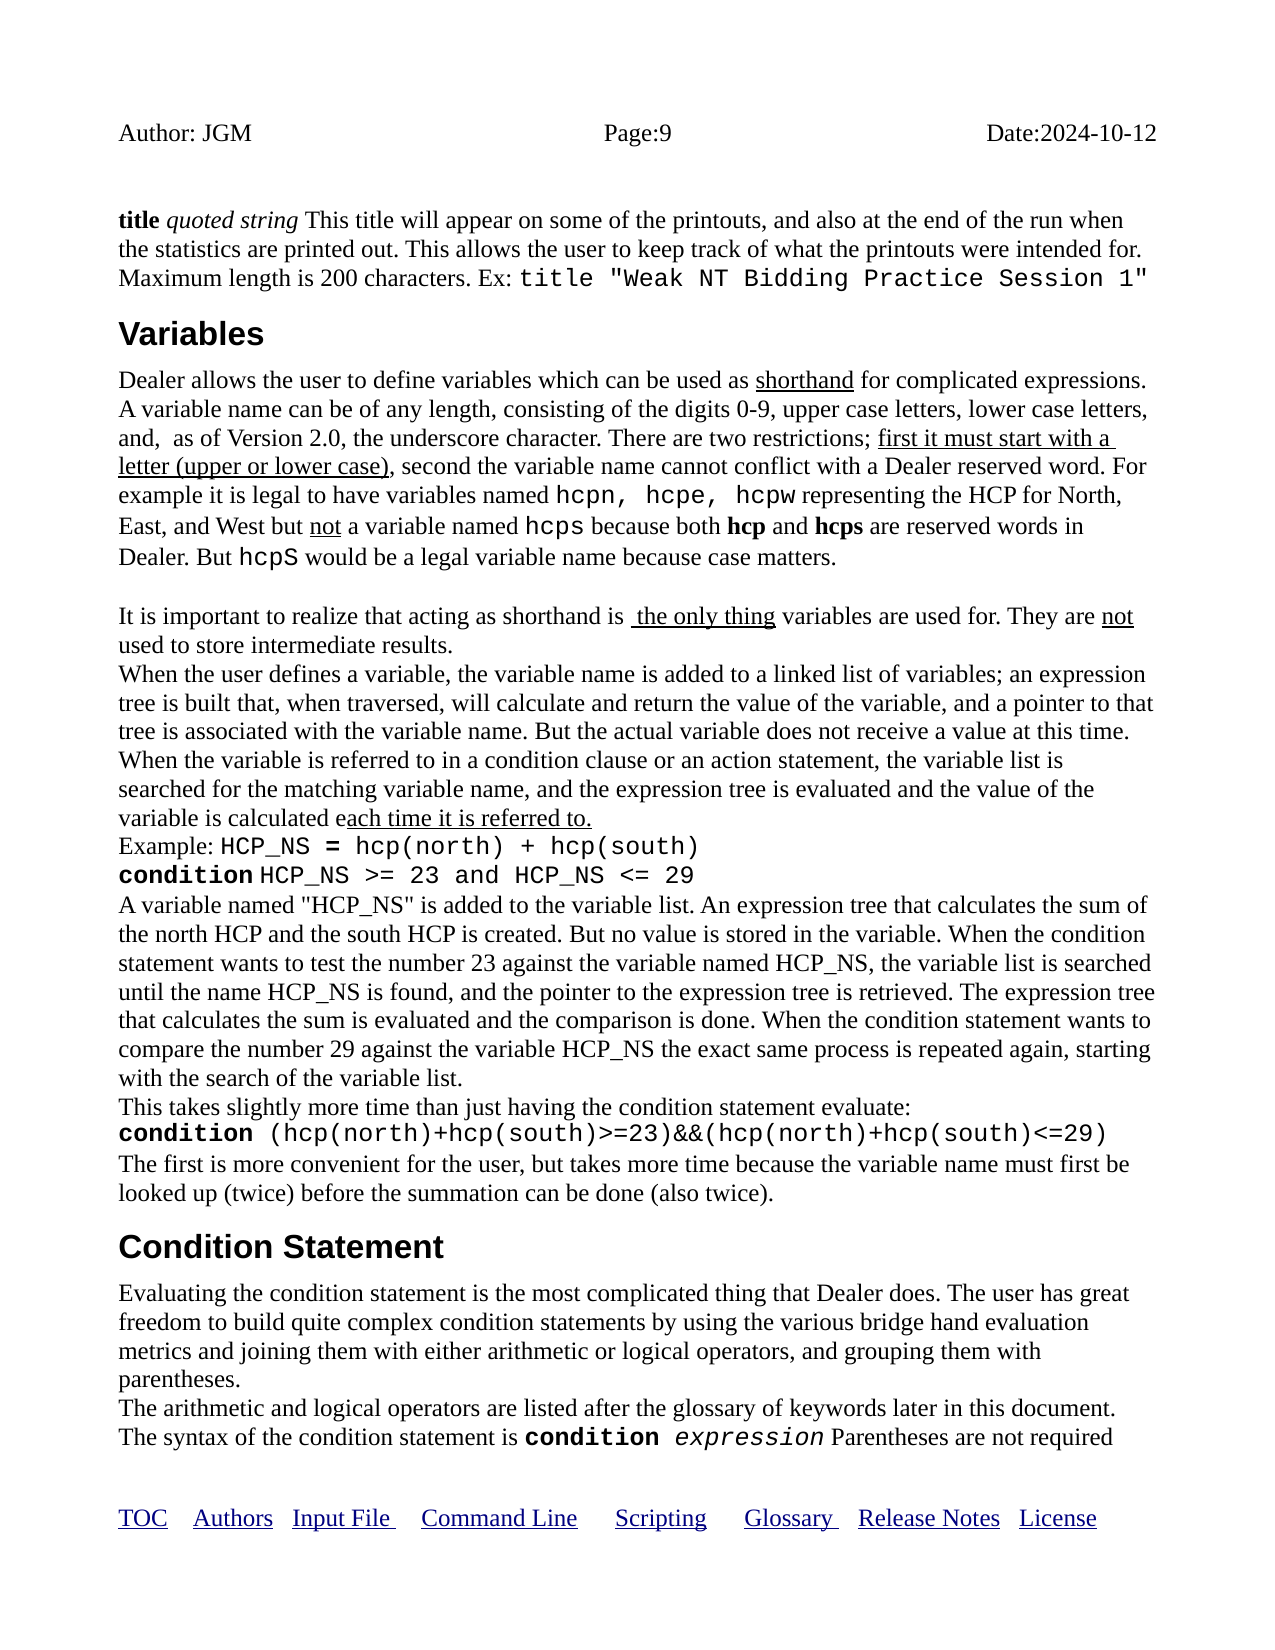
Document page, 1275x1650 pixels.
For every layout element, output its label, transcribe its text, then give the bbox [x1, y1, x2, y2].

text The first is more convenient for the user, but takes more time because the variable name must first be looked up (twice) before the summation can be done (also twice). [118, 1149, 1157, 1206]
text When the user defines a variable, the variable name is added to a linked list of variables; an expression tree is built that, when traversed, will calculate and return the value of the variable, and a pointer to that tree is associated with the variable name. But the actual variable does not receive a value at this time. When the variable is referred to in a condition clause or an action statement, the variable list is searched for the matching variable name, and the expression tree is evaluated and the value of the variable is calculated each time it is referred to. [118, 659, 1157, 831]
text This takes slightly more time than just having the condition statement evaluate: [118, 1092, 1157, 1121]
text The syntax of the condition statement is condition expression Parentheses are not required [118, 1422, 1157, 1453]
text condition (hcp(north)+hcp(south)>=23)&&(hcp(north)+hcp(south)<=29) [118, 1121, 1157, 1149]
text Dealer allows the user to define variables which can be used as shorthand for complicated expressions. A variable name can be of any length, consisting of the digits 0-9, upper case letters, lower case letters, and, as of Version 2.0, the underscore character. There are two restrictions; first it must start with a letter (upper or lower case), second the variable name cannot conflict with a Dealer reserved word. For example it is legal to have variables named hcpn, hcpe, hcpw representing the HCP for North, East, and West but not a variable named hcps because both hcp and hcps are reserved words in Dealer. But hcpS would be a legal variable name because case matters. [118, 365, 1157, 573]
text Evaluating the condition statement is the most complicated thing that Dealer does. The user has great freedom to build quite complex condition statements by using the various bridge hand evaluation metrics and joining them with either arithmetic or logical operators, and grouping them with parentheses. [118, 1278, 1157, 1393]
text Maximum length is 200 characters. Ex: title "Weak NT Bidding Practice Session 1" [118, 263, 1157, 293]
text title quoted string This title will appear on some of the printouts, and also at the end of the run when the statistics are printed out. This allows the user to keep track of what the printouts were intended for. [118, 205, 1157, 263]
subtitle Condition Statement [118, 1227, 1157, 1266]
text Example: HCP_NS = hcp(north) + hcp(south) [118, 831, 1157, 862]
text condition HCP_NS >= 23 and HCP_NS <= 29 [118, 862, 1157, 891]
text A variable named "HCP_NS" is added to the variable list. An expression tree that calculates the sum of the north HCP and the south HCP is created. But no value is stored in the variable. When the condition statement wants to test the number 23 against the variable named HCP_NS, the variable list is searched until the name HCP_NS is found, and the pointer to the expression tree is retrieved. The expression tree that calculates the sum is evaluated and the comparison is done. When the condition statement wants to compare the number 29 against the variable HCP_NS the exact same process is repeated again, starting with the search of the variable list. [118, 891, 1157, 1092]
text It is important to realize that acting as shorthand is the only thing variables are used for. They are not used to store intermediate results. [118, 601, 1157, 659]
subtitle Variables [118, 314, 1157, 353]
text The arithmetic and logical operators are listed after the glossary of keywords later in this document. [118, 1393, 1157, 1422]
